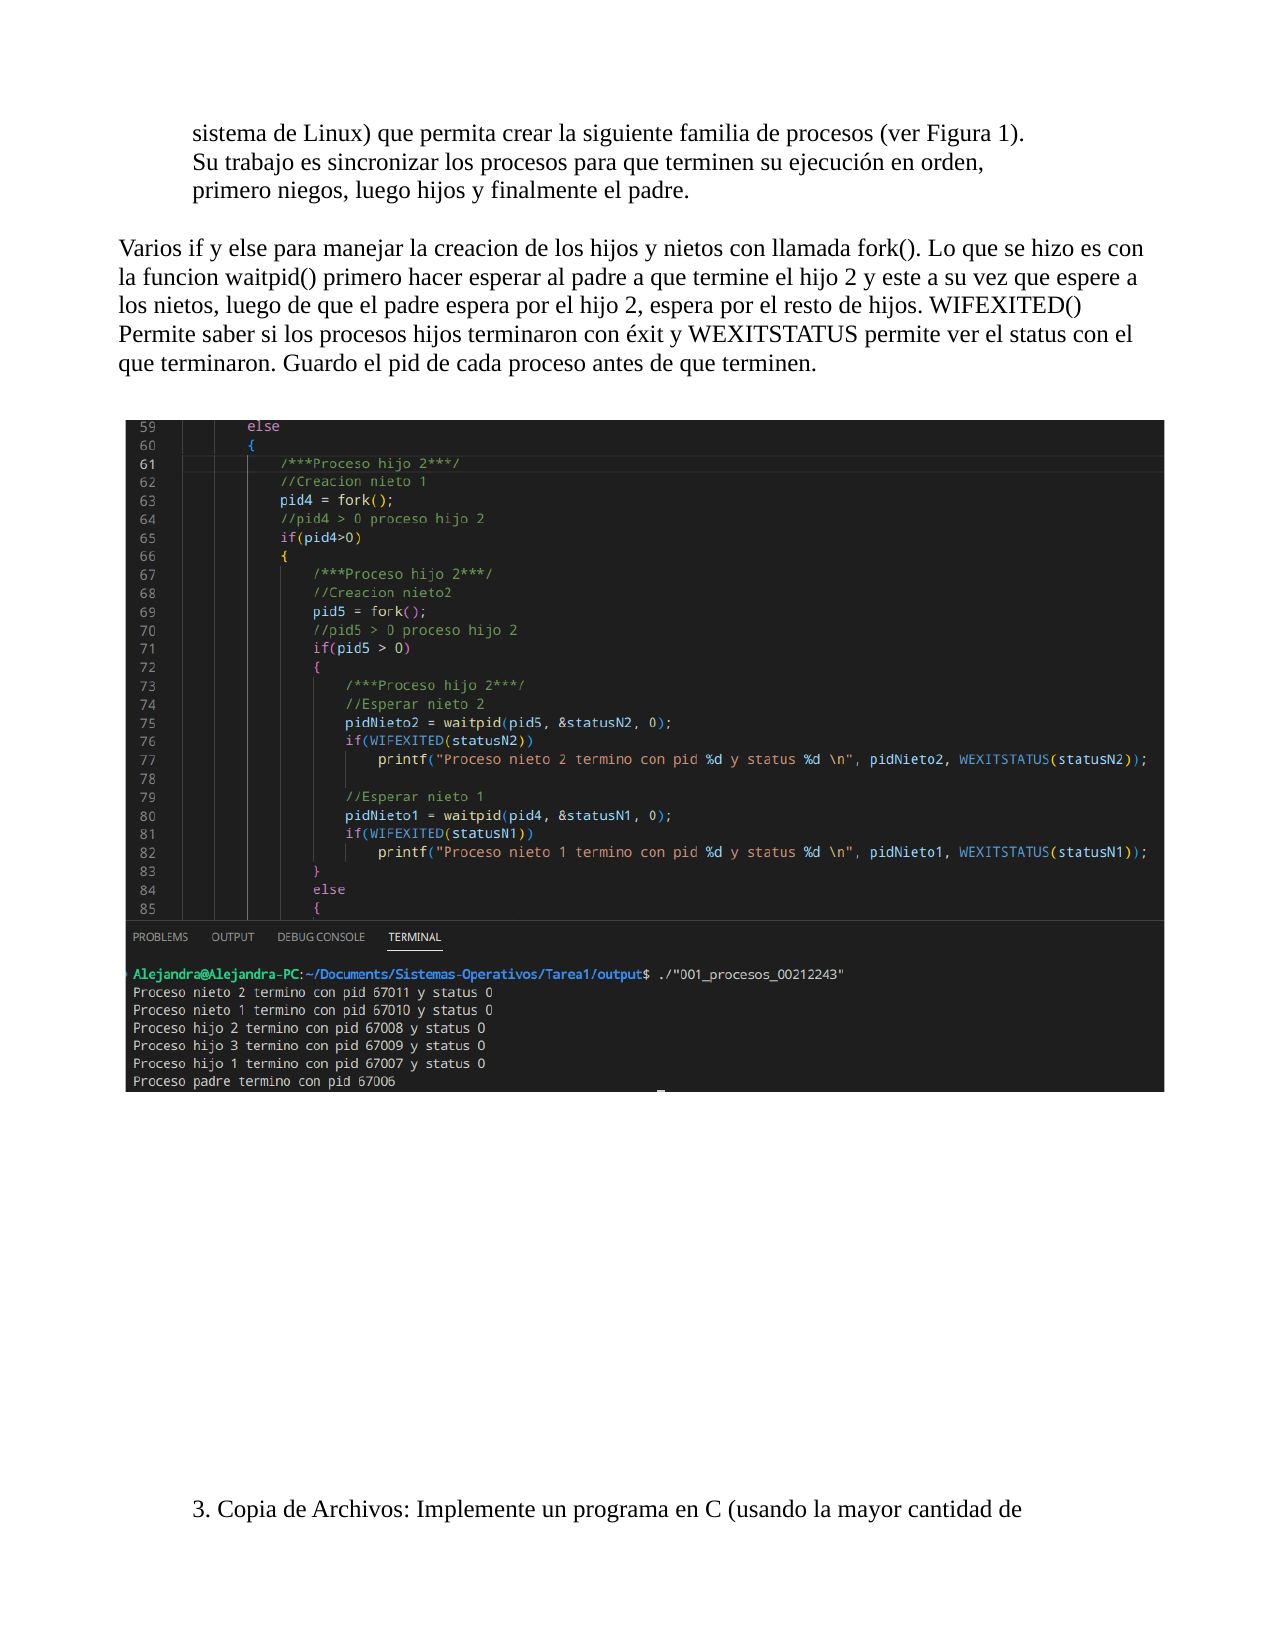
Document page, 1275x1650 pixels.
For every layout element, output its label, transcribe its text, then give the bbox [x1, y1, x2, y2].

text 3. Copia de Archivos: Implemente un programa en C (usando la mayor cantidad de [118, 1494, 1157, 1523]
text primero niegos, luego hijos y finalmente el padre. [118, 176, 1157, 204]
picture [125, 420, 1165, 1092]
text Su trabajo es sincronizar los procesos para que terminen su ejecución en orden, [118, 147, 1157, 176]
text Varios if y else para manejar la creacion de los hijos y nietos con llamada fork(). Lo que se hizo es con la funcion waitpid() primero hacer esperar al padre a que termine el hijo 2 y este a su vez que espere a los nietos, luego de que el padre espera por el hijo 2, espera por el resto de hijos. WIFEXITED() Permite saber si los procesos hijos terminaron con éxit y WEXITSTATUS permite ver el status con el que terminaron. Guardo el pid de cada proceso antes de que terminen. [118, 233, 1157, 377]
text sistema de Linux) que permita crear la siguiente familia de procesos (ver Figura 1). [118, 118, 1157, 147]
